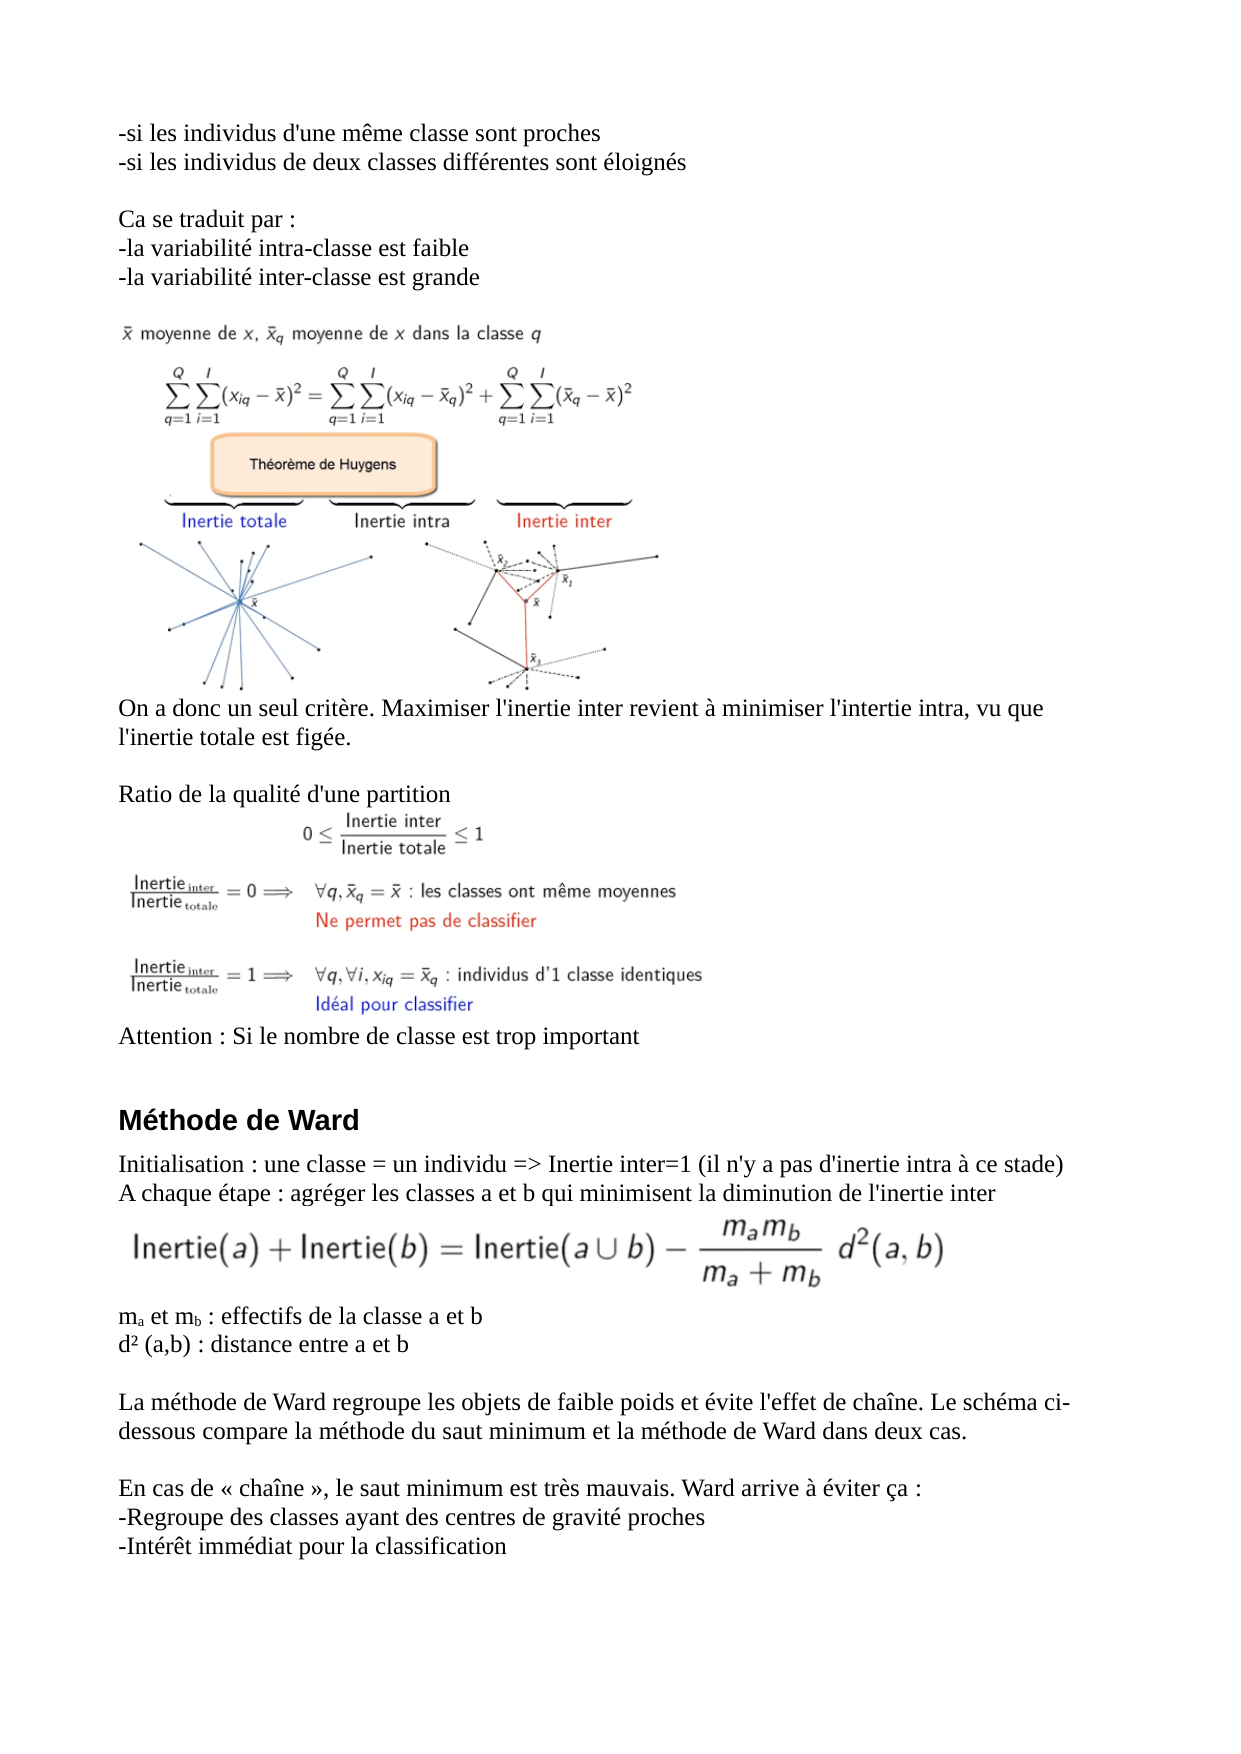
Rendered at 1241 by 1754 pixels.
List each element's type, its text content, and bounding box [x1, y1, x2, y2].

text Attention : Si le nombre de classe est trop important [118, 1021, 1122, 1049]
text La méthode de Ward regroupe les objets de faible poids et évite l'effet de chaîne. Le schéma ci-dessous compare la méthode du saut minimum et la méthode de Ward dans deux cas. [118, 1387, 1122, 1444]
text A chaque étape : agréger les classes a et b qui minimisent la diminution de l'inertie inter [118, 1178, 1122, 1207]
text -la variabilité inter-classe est grande [118, 262, 1122, 291]
text d² (a,b) : distance entre a et b [118, 1329, 1122, 1358]
text On a donc un seul critère. Maximiser l'inertie inter revient à minimiser l'intertie intra, vu que l'inertie totale est figée. [118, 693, 1122, 751]
text Ca se traduit par : [118, 204, 1122, 233]
text -si les individus d'une même classe sont proches [118, 118, 1122, 147]
text -Regroupe des classes ayant des centres de gravité proches [118, 1502, 1122, 1531]
text -Intérêt immédiat pour la classification [118, 1531, 1122, 1559]
text -si les individus de deux classes différentes sont éloignés [118, 147, 1122, 176]
text Initialisation : une classe = un individu => Inertie inter=1 (il n'y a pas d'inertie intra à ce stade) [118, 1149, 1122, 1178]
text En cas de « chaîne », le saut minimum est très mauvais. Ward arrive à éviter ça : [118, 1473, 1122, 1502]
subtitle Méthode de Ward [118, 1103, 1122, 1137]
text -la variabilité intra-classe est faible [118, 233, 1122, 262]
text Ratio de la qualité d'une partition [118, 779, 1122, 808]
text ma et mb : effectifs de la classe a et b [118, 1301, 1122, 1329]
